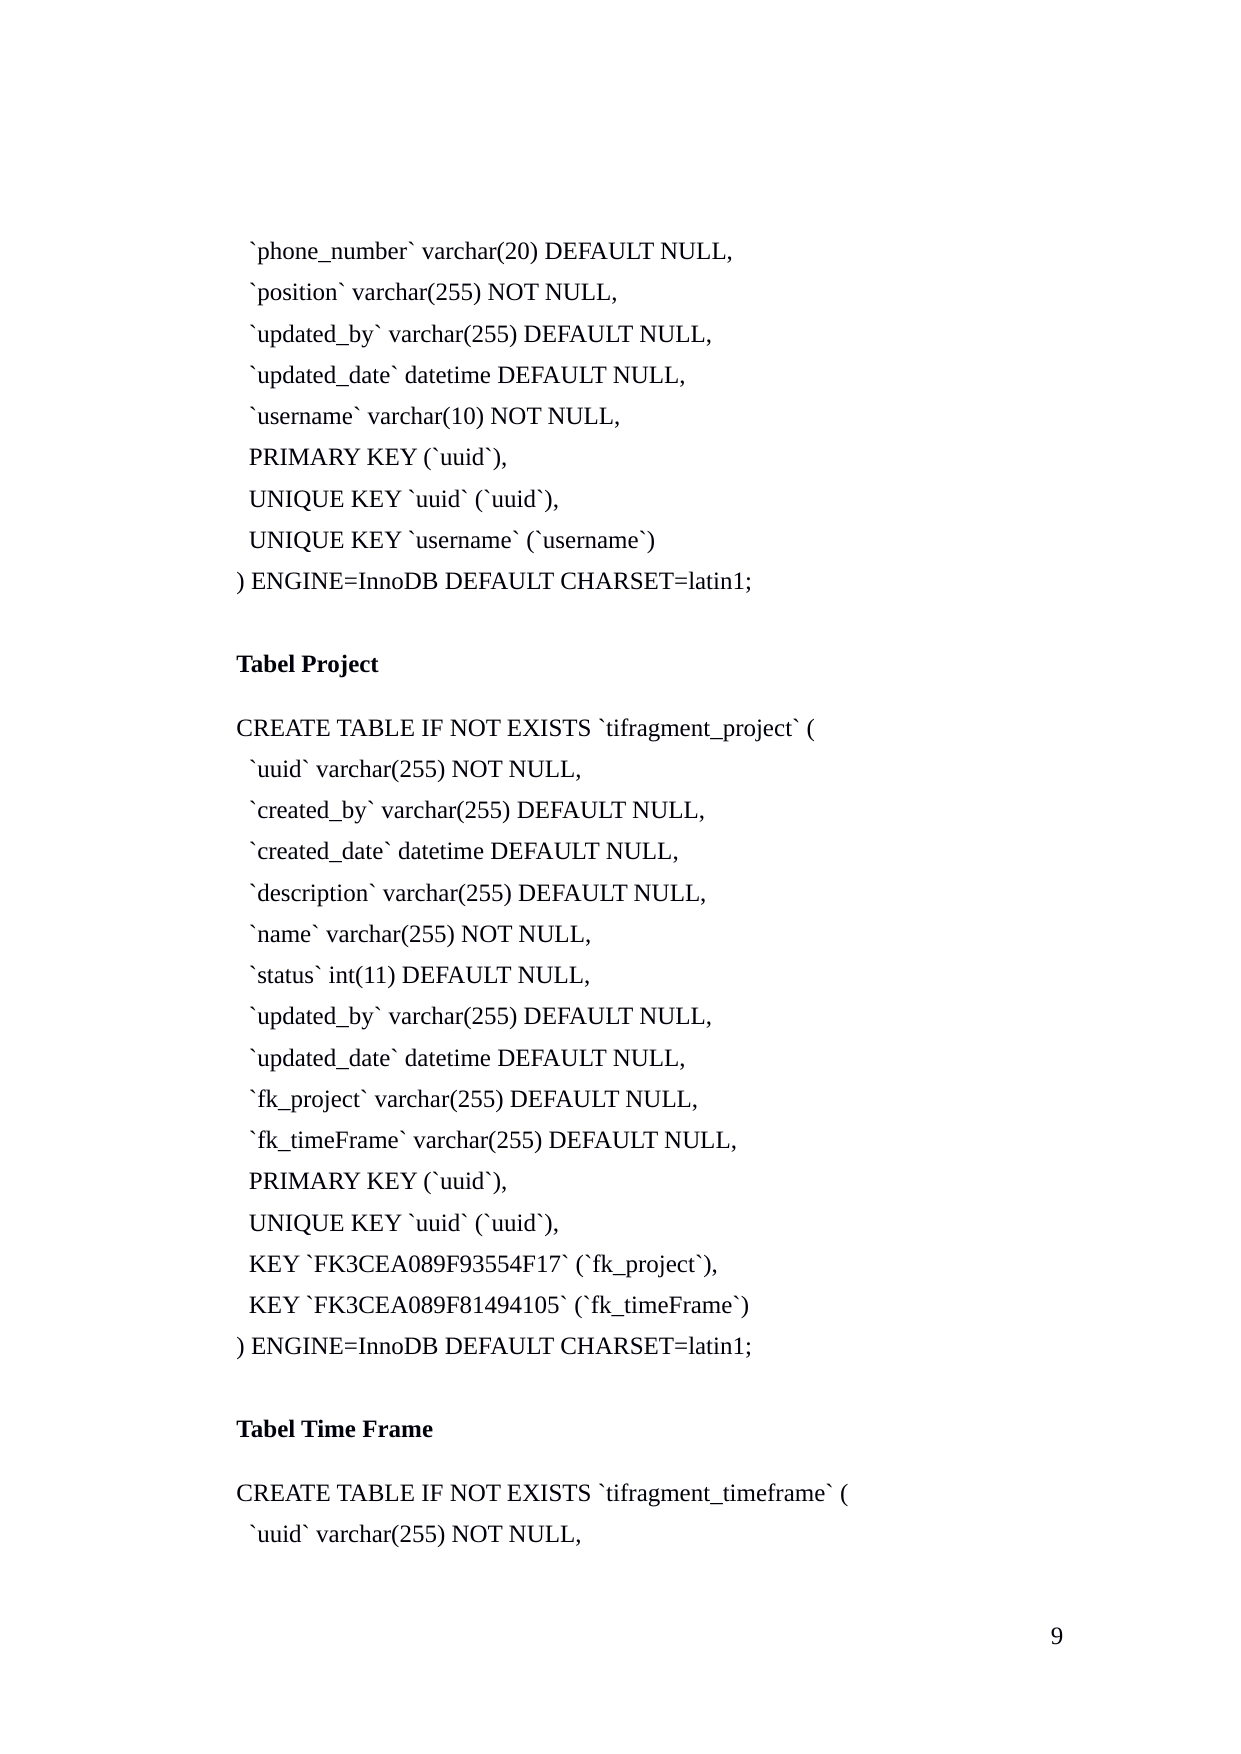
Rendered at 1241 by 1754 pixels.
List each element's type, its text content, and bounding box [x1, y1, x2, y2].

text `updated_by` varchar(255) DEFAULT NULL, [236, 1001, 1063, 1030]
text PRIMARY KEY (`uuid`), [236, 1166, 1063, 1195]
text `username` varchar(10) NOT NULL, [236, 401, 1063, 430]
text KEY `FK3CEA089F81494105` (`fk_timeFrame`) [236, 1290, 1063, 1319]
text `status` int(11) DEFAULT NULL, [236, 960, 1063, 989]
text `updated_date` datetime DEFAULT NULL, [236, 360, 1063, 389]
text KEY `FK3CEA089F93554F17` (`fk_project`), [236, 1249, 1063, 1278]
text `created_date` datetime DEFAULT NULL, [236, 836, 1063, 865]
text ) ENGINE=InnoDB DEFAULT CHARSET=latin1; [236, 1331, 1063, 1360]
text `updated_by` varchar(255) DEFAULT NULL, [236, 319, 1063, 347]
text `fk_project` varchar(255) DEFAULT NULL, [236, 1084, 1063, 1113]
text CREATE TABLE IF NOT EXISTS `tifragment_project` ( [236, 713, 1063, 741]
text `description` varchar(255) DEFAULT NULL, [236, 878, 1063, 906]
text Tabel Project [236, 649, 1063, 677]
text ) ENGINE=InnoDB DEFAULT CHARSET=latin1; [236, 566, 1063, 595]
text `position` varchar(255) NOT NULL, [236, 277, 1063, 306]
text `phone_number` varchar(20) DEFAULT NULL, [236, 236, 1063, 265]
text `uuid` varchar(255) NOT NULL, [236, 1519, 1063, 1548]
text `uuid` varchar(255) NOT NULL, [236, 754, 1063, 783]
text UNIQUE KEY `username` (`username`) [236, 525, 1063, 554]
text CREATE TABLE IF NOT EXISTS `tifragment_timeframe` ( [236, 1478, 1063, 1507]
text UNIQUE KEY `uuid` (`uuid`), [236, 1208, 1063, 1236]
text `name` varchar(255) NOT NULL, [236, 919, 1063, 948]
text `created_by` varchar(255) DEFAULT NULL, [236, 795, 1063, 824]
text UNIQUE KEY `uuid` (`uuid`), [236, 484, 1063, 512]
text `fk_timeFrame` varchar(255) DEFAULT NULL, [236, 1125, 1063, 1154]
text `updated_date` datetime DEFAULT NULL, [236, 1043, 1063, 1071]
text PRIMARY KEY (`uuid`), [236, 442, 1063, 471]
text Tabel Time Frame [236, 1414, 1063, 1443]
